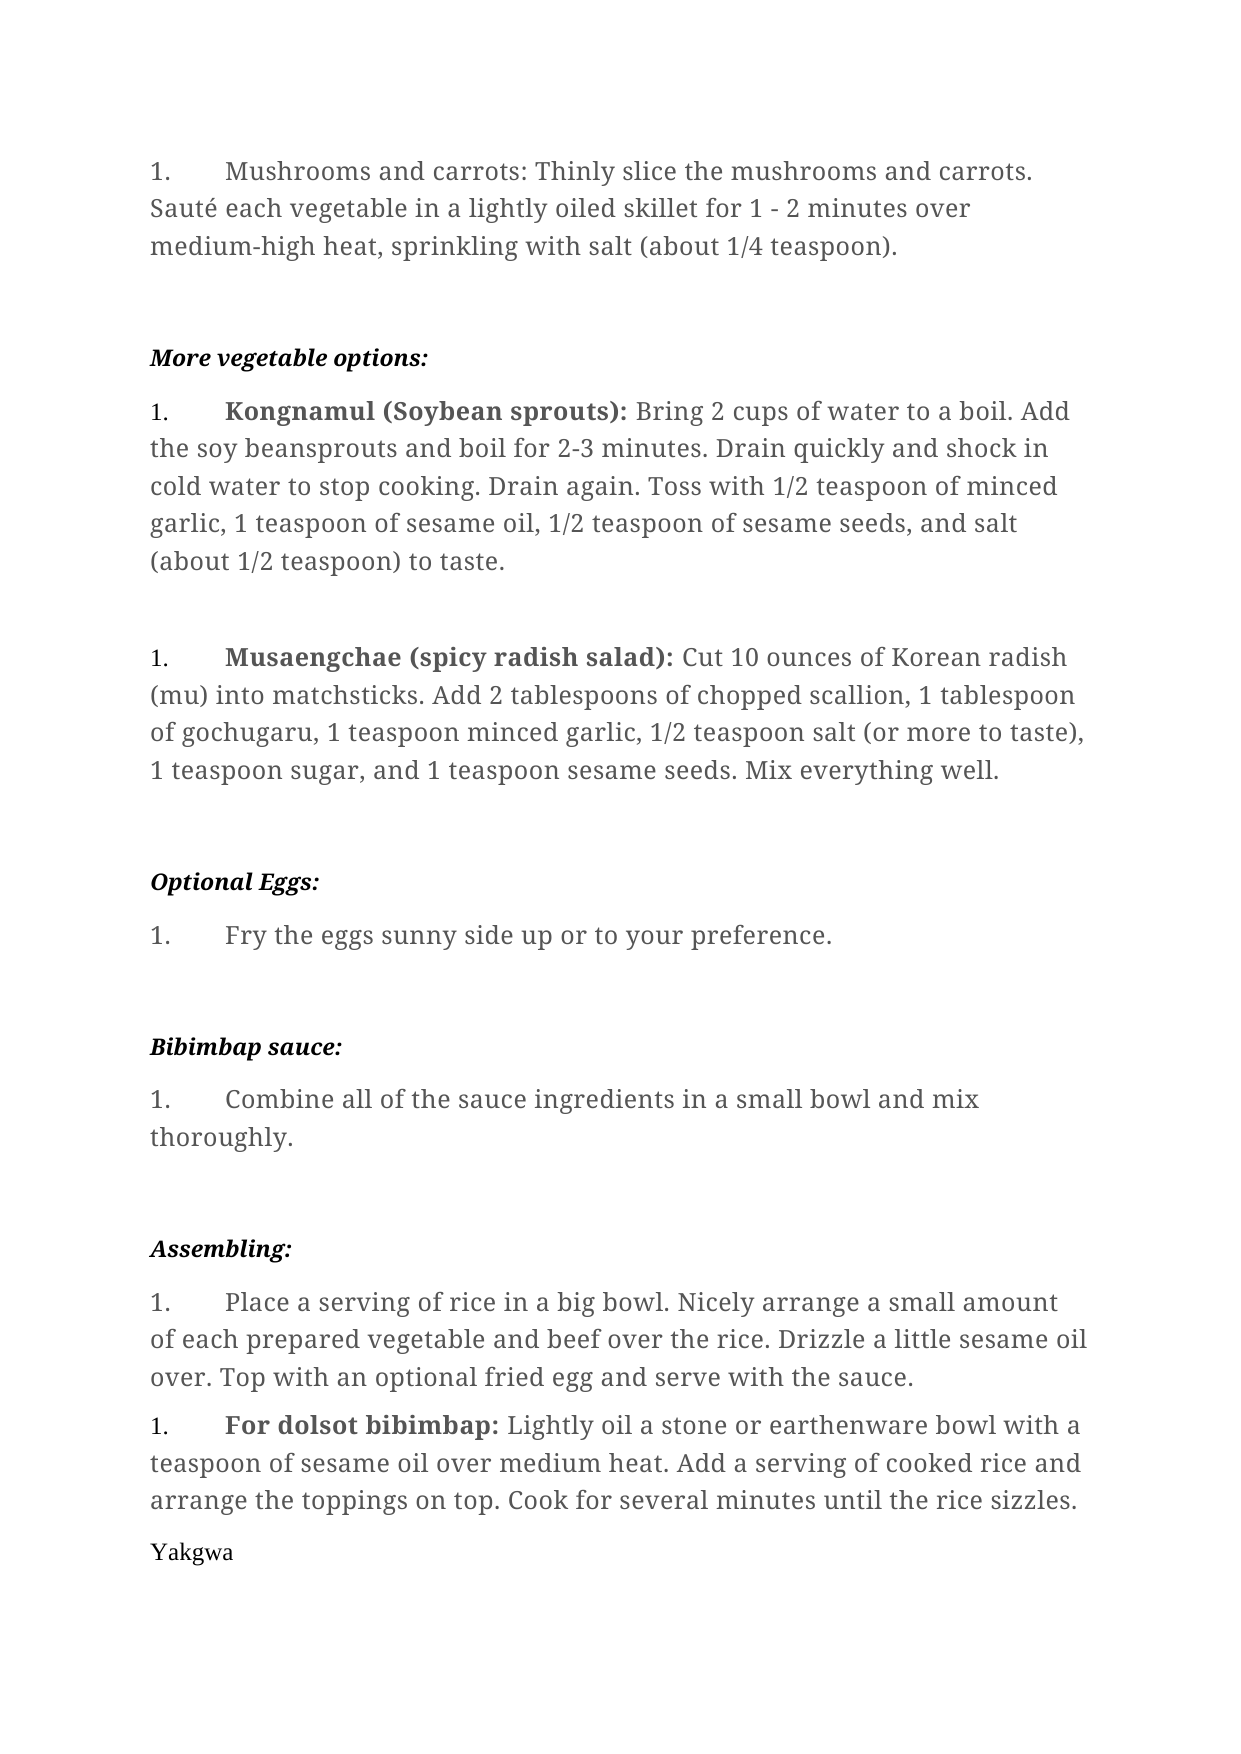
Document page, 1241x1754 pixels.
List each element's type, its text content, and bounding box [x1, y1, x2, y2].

text Yakgwa [150, 1528, 1090, 1565]
subtitle Assembling: [150, 1233, 1090, 1264]
list Musaengchae (spicy radish salad): Cut 10 ounces of Korean radish (mu) into matchsticks. Add 2 tablespoons of chopped scallion, 1 tablespoon of gochugaru, 1 teaspoon minced garlic, 1/2 teaspoon salt (or more to taste), 1 teaspoon sugar, and 1 teaspoon sesame seeds. Mix everything well. [150, 637, 1090, 787]
list Kongnamul (Soybean sprouts): Bring 2 cups of water to a boil. Add the soy beansprouts and boil for 2-3 minutes. Drain quickly and shock in cold water to stop cooking. Drain again. Toss with 1/2 teaspoon of minced garlic, 1 teaspoon of sesame oil, 1/2 teaspoon of sesame seeds, and salt (about 1/2 teaspoon) to taste. [150, 390, 1090, 577]
list Place a serving of rice in a big bowl. Nicely arrange a small amount of each prepared vegetable and beef over the rice. Drizzle a little sesame oil over. Top with an optional fried egg and serve with the sauce. [150, 1281, 1090, 1393]
subtitle Bibimbap sauce: [150, 1031, 1090, 1062]
subtitle Optional Eggs: [150, 866, 1090, 897]
list Mushrooms and carrots: Thinly slice the mushrooms and carrots. Sauté each vegetable in a lightly oiled skillet for 1 - 2 minutes over medium-high heat, sprinkling with salt (about 1/4 teaspoon). [150, 150, 1090, 262]
list For dolsot bibimbap: Lightly oil a stone or earthenware bowl with a teaspoon of sesame oil over medium heat. Add a serving of cooked rice and arrange the toppings on top. Cook for several minutes until the rice sizzles. [150, 1404, 1090, 1517]
list Fry the eggs sunny side up or to your preference. [150, 914, 1090, 951]
subtitle More vegetable options: [150, 342, 1090, 373]
list Combine all of the sauce ingredients in a small bowl and mix thoroughly. [150, 1079, 1090, 1154]
